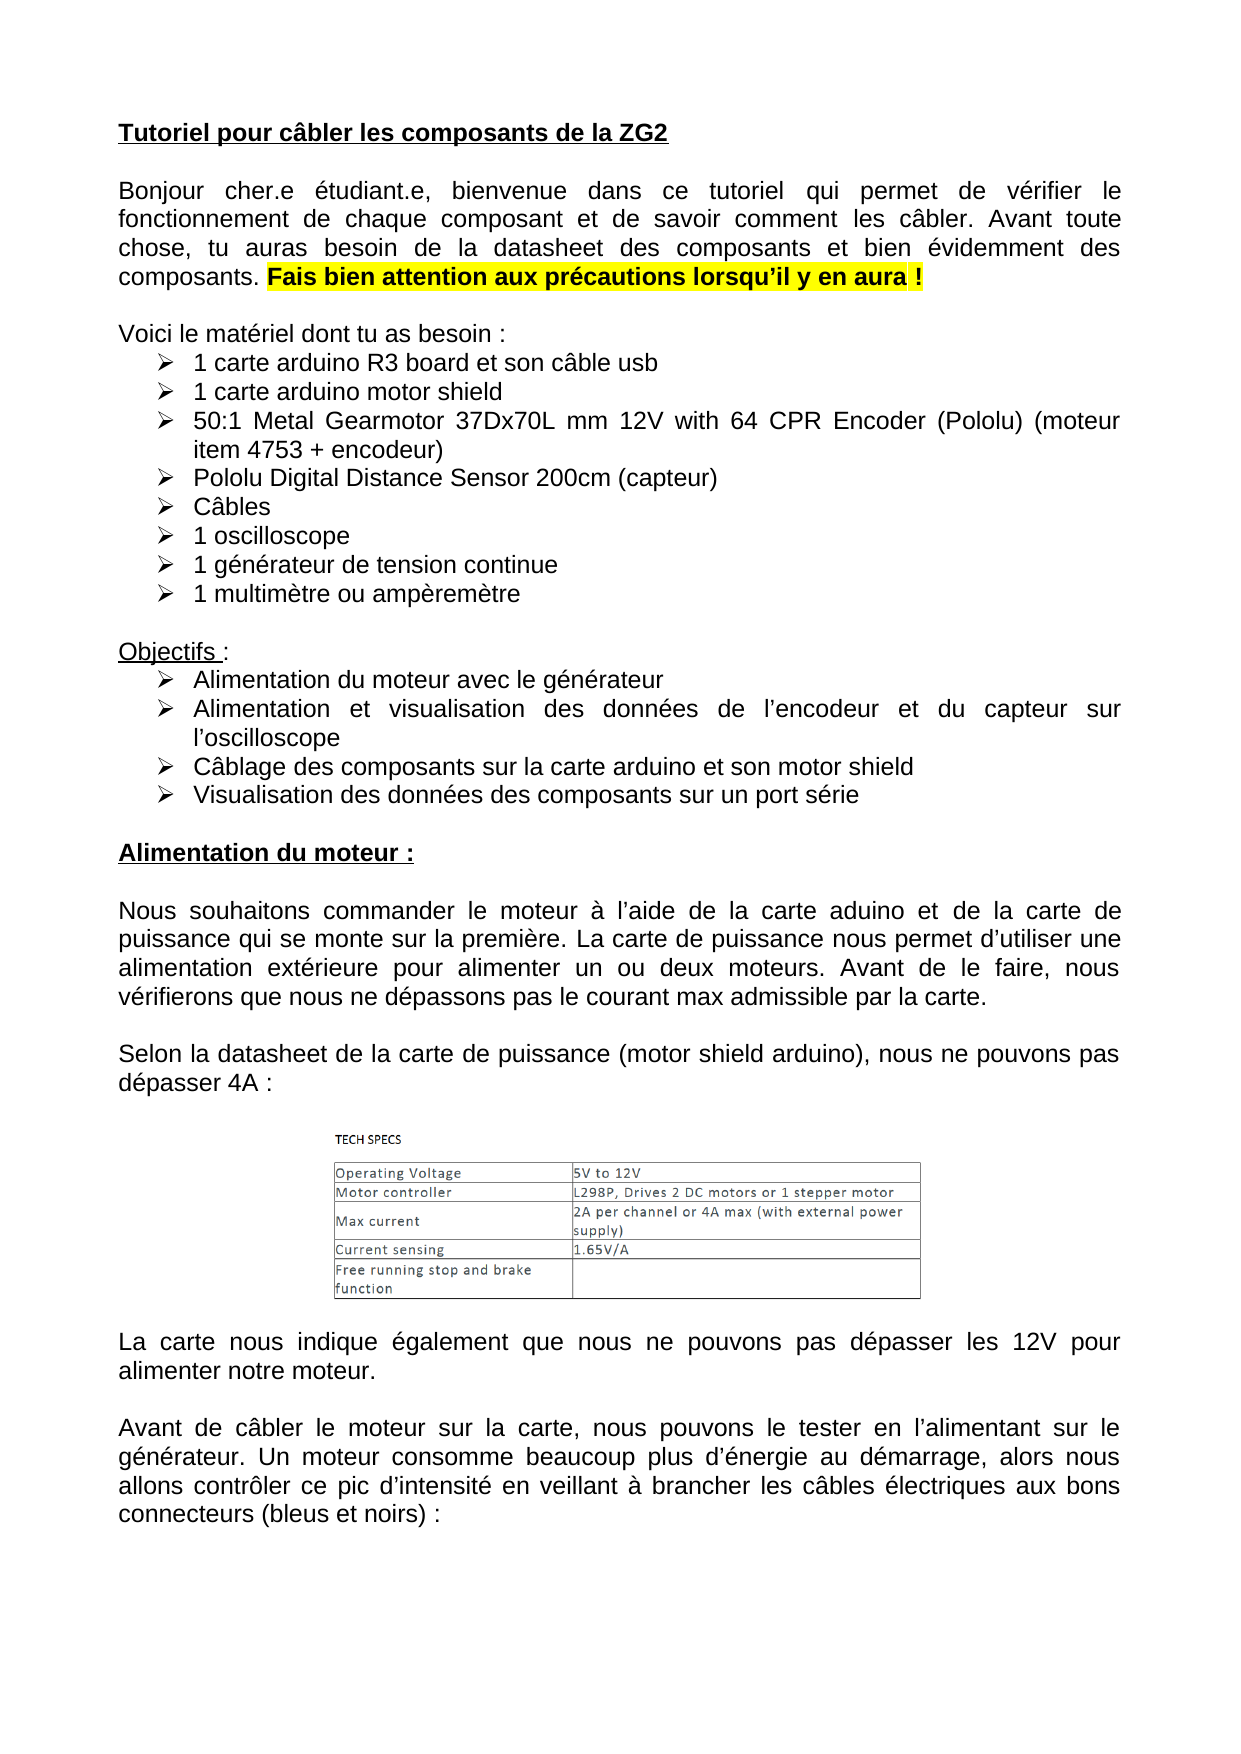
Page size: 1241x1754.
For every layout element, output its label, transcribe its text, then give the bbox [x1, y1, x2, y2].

text Voici le matériel dont tu as besoin : [118, 319, 1122, 348]
list 1 carte arduino R3 board et son câble usb [156, 348, 1122, 377]
text Bonjour cher.e étudiant.e, bienvenue dans ce tutoriel qui permet de vérifier le fonctionnement de chaque composant et de savoir comment les câbler. Avant toute chose, tu auras besoin de la datasheet des composants et bien évidemment des composants. Fais bien attention aux précautions lorsqu’il y en aura ! [118, 176, 1122, 291]
list 1 multimètre ou ampèremètre [156, 579, 1122, 608]
text Objectifs : [118, 636, 1122, 665]
list 1 oscilloscope [156, 521, 1122, 550]
list Câbles [156, 492, 1122, 521]
text Selon la datasheet de la carte de puissance (motor shield arduino), nous ne pouvons pas dépasser 4A : [118, 1039, 1122, 1097]
list 1 carte arduino motor shield [156, 377, 1122, 406]
list Visualisation des données des composants sur un port série [156, 781, 1122, 809]
list Alimentation du moteur avec le générateur [156, 665, 1122, 694]
list 50:1 Metal Gearmotor 37Dx70L mm 12V with 64 CPR Encoder (Pololu) (moteur item 4753 + encodeur) [156, 406, 1122, 463]
text Tutoriel pour câbler les composants de la ZG2 [118, 118, 1122, 147]
text Nous souhaitons commander le moteur à l’aide de la carte aduino et de la carte de puissance qui se monte sur la première. La carte de puissance nous permet d’utiliser une alimentation extérieure pour alimenter un ou deux moteurs. Avant de le faire, nous vérifierons que nous ne dépassons pas le courant max admissible par la carte. [118, 896, 1122, 1011]
list Alimentation et visualisation des données de l’encodeur et du capteur sur l’oscilloscope [156, 694, 1122, 752]
list Câblage des composants sur la carte arduino et son motor shield [156, 752, 1122, 781]
text Alimentation du moteur : [118, 838, 1122, 867]
picture [302, 1108, 938, 1321]
list 1 générateur de tension continue [156, 550, 1122, 579]
text La carte nous indique également que nous ne pouvons pas dépasser les 12V pour alimenter notre moteur. [118, 1327, 1122, 1384]
list Pololu Digital Distance Sensor 200cm (capteur) [156, 463, 1122, 492]
text Avant de câbler le moteur sur la carte, nous pouvons le tester en l’alimentant sur le générateur. Un moteur consomme beaucoup plus d’énergie au démarrage, alors nous allons contrôler ce pic d’intensité en veillant à brancher les câbles électriques aux bons connecteurs (bleus et noirs) : [118, 1413, 1122, 1528]
